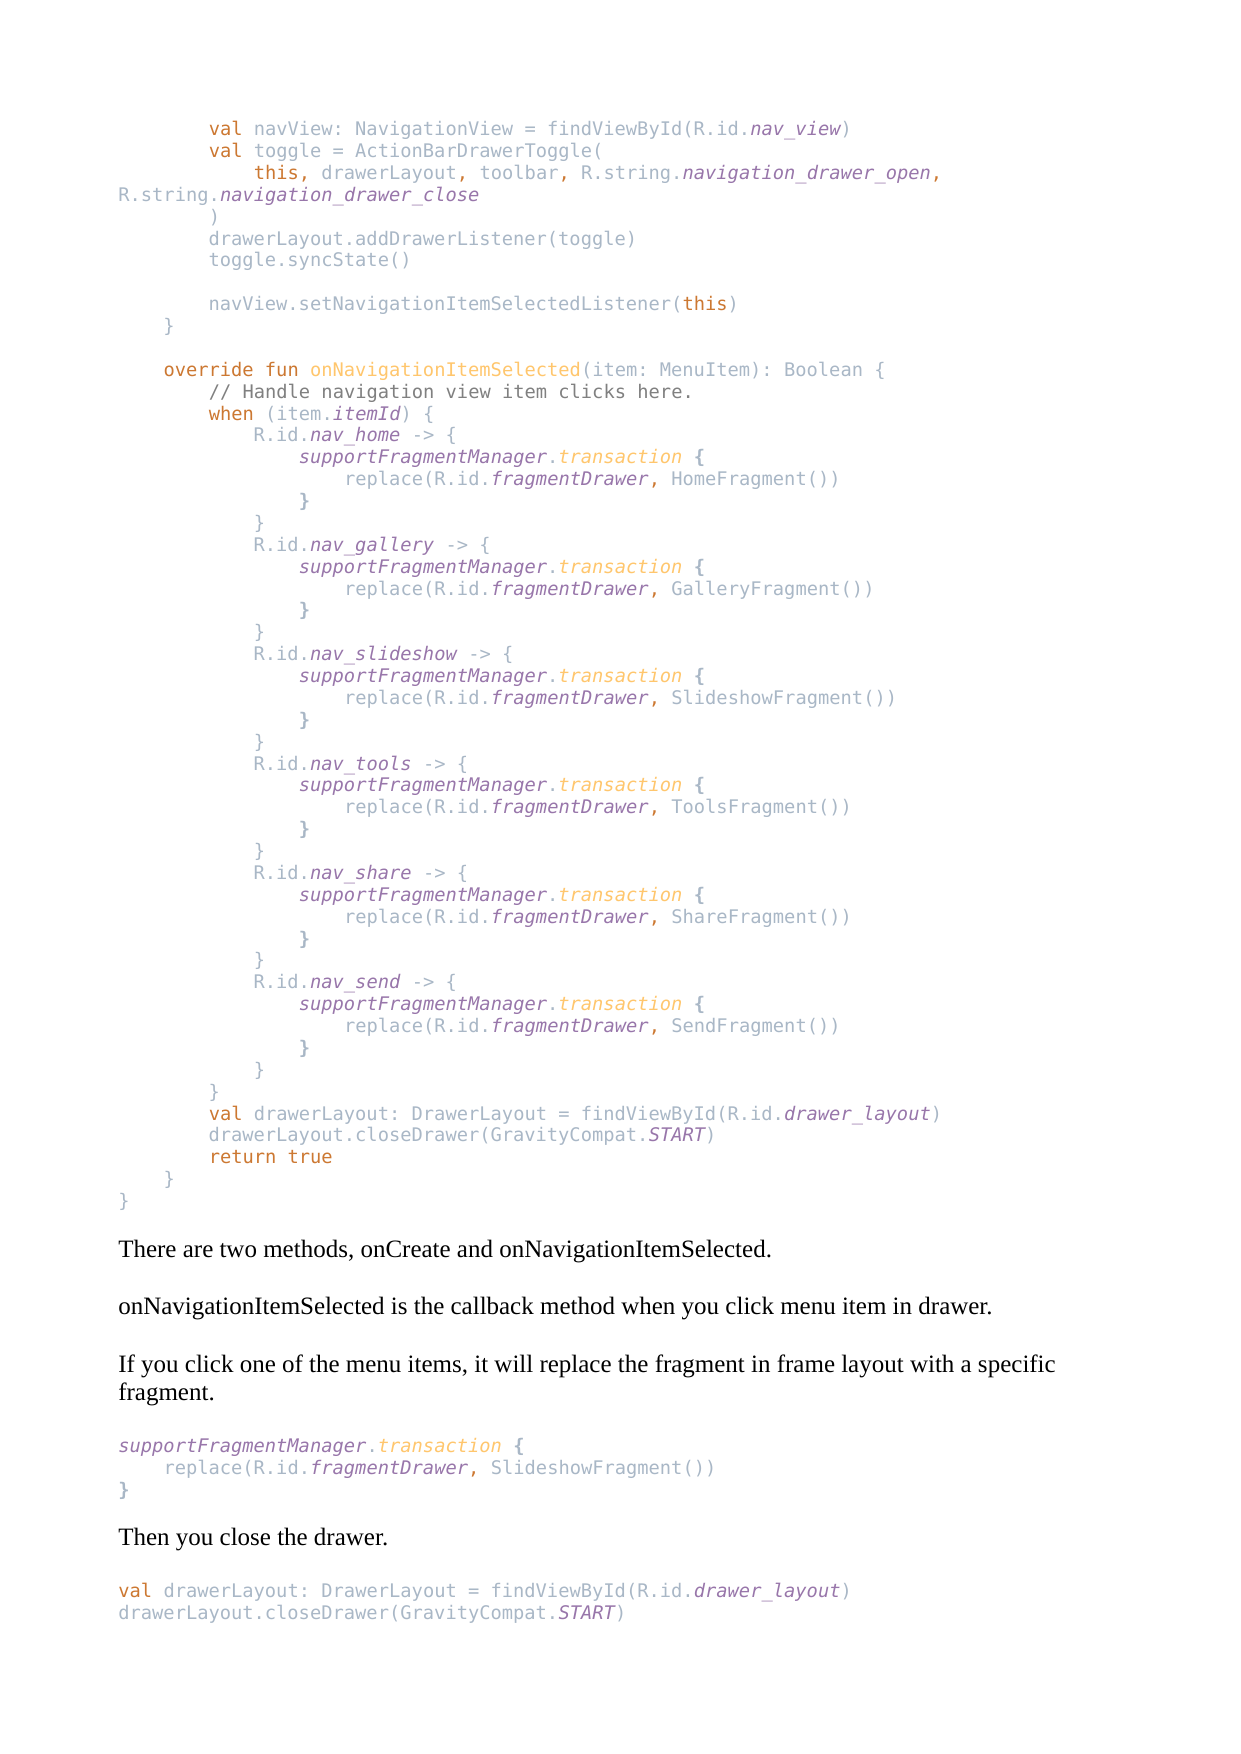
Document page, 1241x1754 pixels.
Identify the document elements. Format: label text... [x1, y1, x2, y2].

text val navView: NavigationView = findViewById(R.id.nav_view) val toggle = ActionBarDrawerToggle( this, drawerLayout, toolbar, R.string.navigation_drawer_open, R.string.navigation_drawer_close ) drawerLayout.addDrawerListener(toggle) toggle.syncState() navView.setNavigationItemSelectedListener(this) } override fun onNavigationItemSelected(item: MenuItem): Boolean { // Handle navigation view item clicks here. when (item.itemId) { R.id.nav_home -> { supportFragmentManager.transaction { replace(R.id.fragmentDrawer, HomeFragment()) } } R.id.nav_gallery -> { supportFragmentManager.transaction { replace(R.id.fragmentDrawer, GalleryFragment()) } } R.id.nav_slideshow -> { supportFragmentManager.transaction { replace(R.id.fragmentDrawer, SlideshowFragment()) } } R.id.nav_tools -> { supportFragmentManager.transaction { replace(R.id.fragmentDrawer, ToolsFragment()) } } R.id.nav_share -> { supportFragmentManager.transaction { replace(R.id.fragmentDrawer, ShareFragment()) } } R.id.nav_send -> { supportFragmentManager.transaction { replace(R.id.fragmentDrawer, SendFragment()) } } } val drawerLayout: DrawerLayout = findViewById(R.id.drawer_layout) drawerLayout.closeDrawer(GravityCompat.START) return true } } [118, 118, 1122, 1212]
text Then you close the drawer. [118, 1522, 1122, 1551]
text supportFragmentManager.transaction { replace(R.id.fragmentDrawer, SlideshowFragment()) } [118, 1435, 1122, 1501]
text onNavigationItemSelected is the callback method when you click menu item in drawer. [118, 1291, 1122, 1320]
text val drawerLayout: DrawerLayout = findViewById(R.id.drawer_layout) drawerLayout.closeDrawer(GravityCompat.START) [118, 1580, 1122, 1624]
text There are two methods, onCreate and onNavigationItemSelected. [118, 1234, 1122, 1262]
text If you click one of the menu items, it will replace the fragment in frame layout with a specific fragment. [118, 1349, 1122, 1406]
